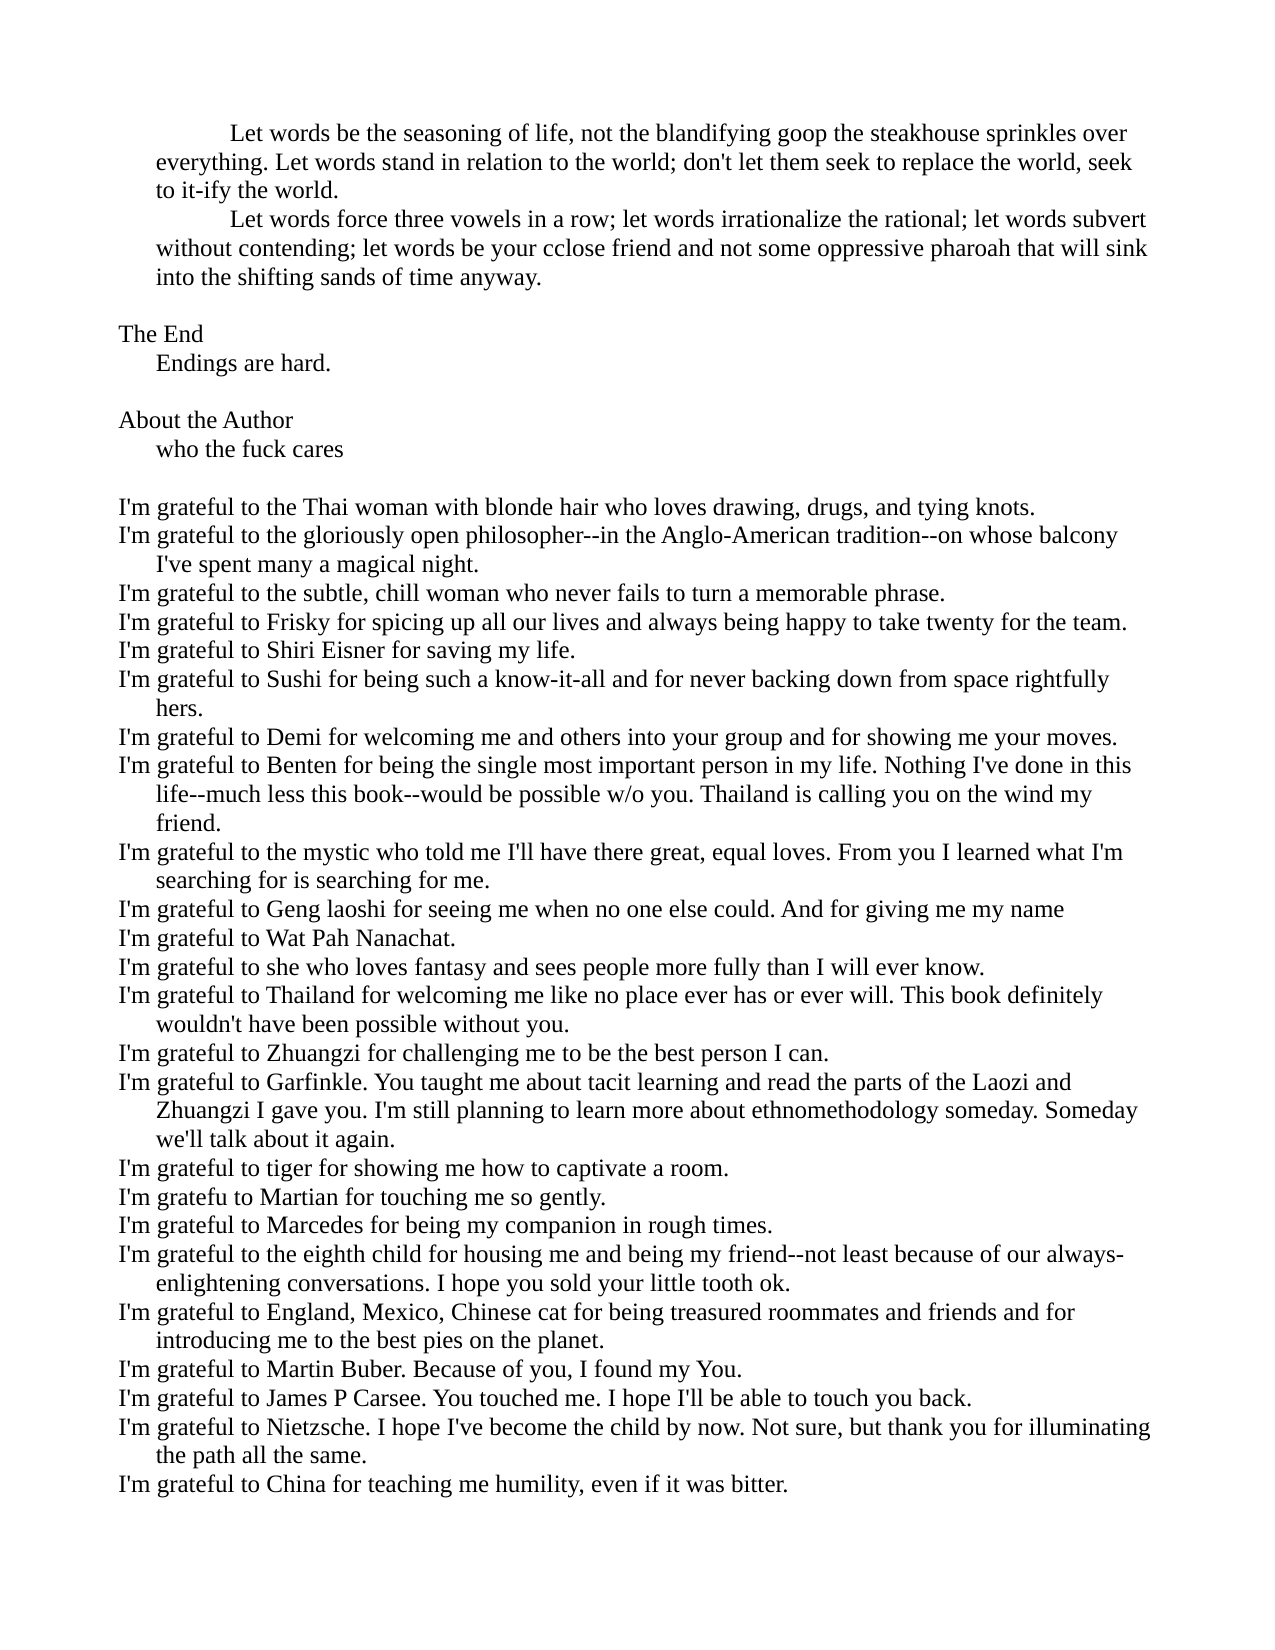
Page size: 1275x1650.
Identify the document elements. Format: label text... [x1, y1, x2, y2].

text About the Author [118, 406, 1157, 434]
text I'm grateful to the eighth child for housing me and being my friend--not least because of our always-enlightening conversations. I hope you sold your little tooth ok. [118, 1239, 1157, 1297]
text I'm grateful to Nietzsche. I hope I've become the child by now. Not sure, but thank you for illuminating the path all the same. [118, 1412, 1157, 1469]
text who the fuck cares [118, 434, 1157, 463]
text Let words be the seasoning of life, not the blandifying goop the steakhouse sprinkles over everything. Let words stand in relation to the world; don't let them seek to replace the world, seek to it-ify the world. [118, 118, 1157, 204]
text I'm grateful to the subtle, chill woman who never fails to turn a memorable phrase. [118, 578, 1157, 607]
text The End [118, 319, 1157, 348]
text I'm grateful to Sushi for being such a know-it-all and for never backing down from space rightfully hers. [118, 664, 1157, 722]
text Endings are hard. [118, 348, 1157, 377]
text I'm grateful to China for teaching me humility, even if it was bitter. [118, 1469, 1157, 1498]
text I'm gratefu to Martian for touching me so gently. [118, 1182, 1157, 1211]
text Let words force three vowels in a row; let words irrationalize the rational; let words subvert without contending; let words be your cclose friend and not some oppressive pharoah that will sink into the shifting sands of time anyway. [118, 204, 1157, 291]
text I'm grateful to Thailand for welcoming me like no place ever has or ever will. This book definitely wouldn't have been possible without you. [118, 981, 1157, 1038]
text I'm grateful to the gloriously open philosopher--in the Anglo-American tradition--on whose balcony I've spent many a magical night. [118, 521, 1157, 578]
text I'm grateful to Marcedes for being my companion in rough times. [118, 1211, 1157, 1239]
text I'm grateful to Garfinkle. You taught me about tacit learning and read the parts of the Laozi and Zhuangzi I gave you. I'm still planning to learn more about ethnomethodology someday. Someday we'll talk about it again. [118, 1067, 1157, 1153]
text I'm grateful to Martin Buber. Because of you, I found my You. [118, 1354, 1157, 1383]
text I'm grateful to the mystic who told me I'll have there great, equal loves. From you I learned what I'm searching for is searching for me. [118, 837, 1157, 894]
text I'm grateful to Zhuangzi for challenging me to be the best person I can. [118, 1038, 1157, 1067]
text I'm grateful to Frisky for spicing up all our lives and always being happy to take twenty for the team. [118, 607, 1157, 636]
text I'm grateful to Benten for being the single most important person in my life. Nothing I've done in this life--much less this book--would be possible w/o you. Thailand is calling you on the wind my friend. [118, 751, 1157, 837]
text I'm grateful to the Thai woman with blonde hair who loves drawing, drugs, and tying knots. [118, 492, 1157, 521]
text I'm grateful to she who loves fantasy and sees people more fully than I will ever know. [118, 952, 1157, 981]
text I'm grateful to Wat Pah Nanachat. [118, 923, 1157, 952]
text I'm grateful to Demi for welcoming me and others into your group and for showing me your moves. [118, 722, 1157, 751]
text I'm grateful to James P Carsee. You touched me. I hope I'll be able to touch you back. [118, 1383, 1157, 1412]
text I'm grateful to Shiri Eisner for saving my life. [118, 636, 1157, 664]
text I'm grateful to Geng laoshi for seeing me when no one else could. And for giving me my name [118, 894, 1157, 923]
text I'm grateful to tiger for showing me how to captivate a room. [118, 1153, 1157, 1182]
text I'm grateful to England, Mexico, Chinese cat for being treasured roommates and friends and for introducing me to the best pies on the planet. [118, 1297, 1157, 1354]
